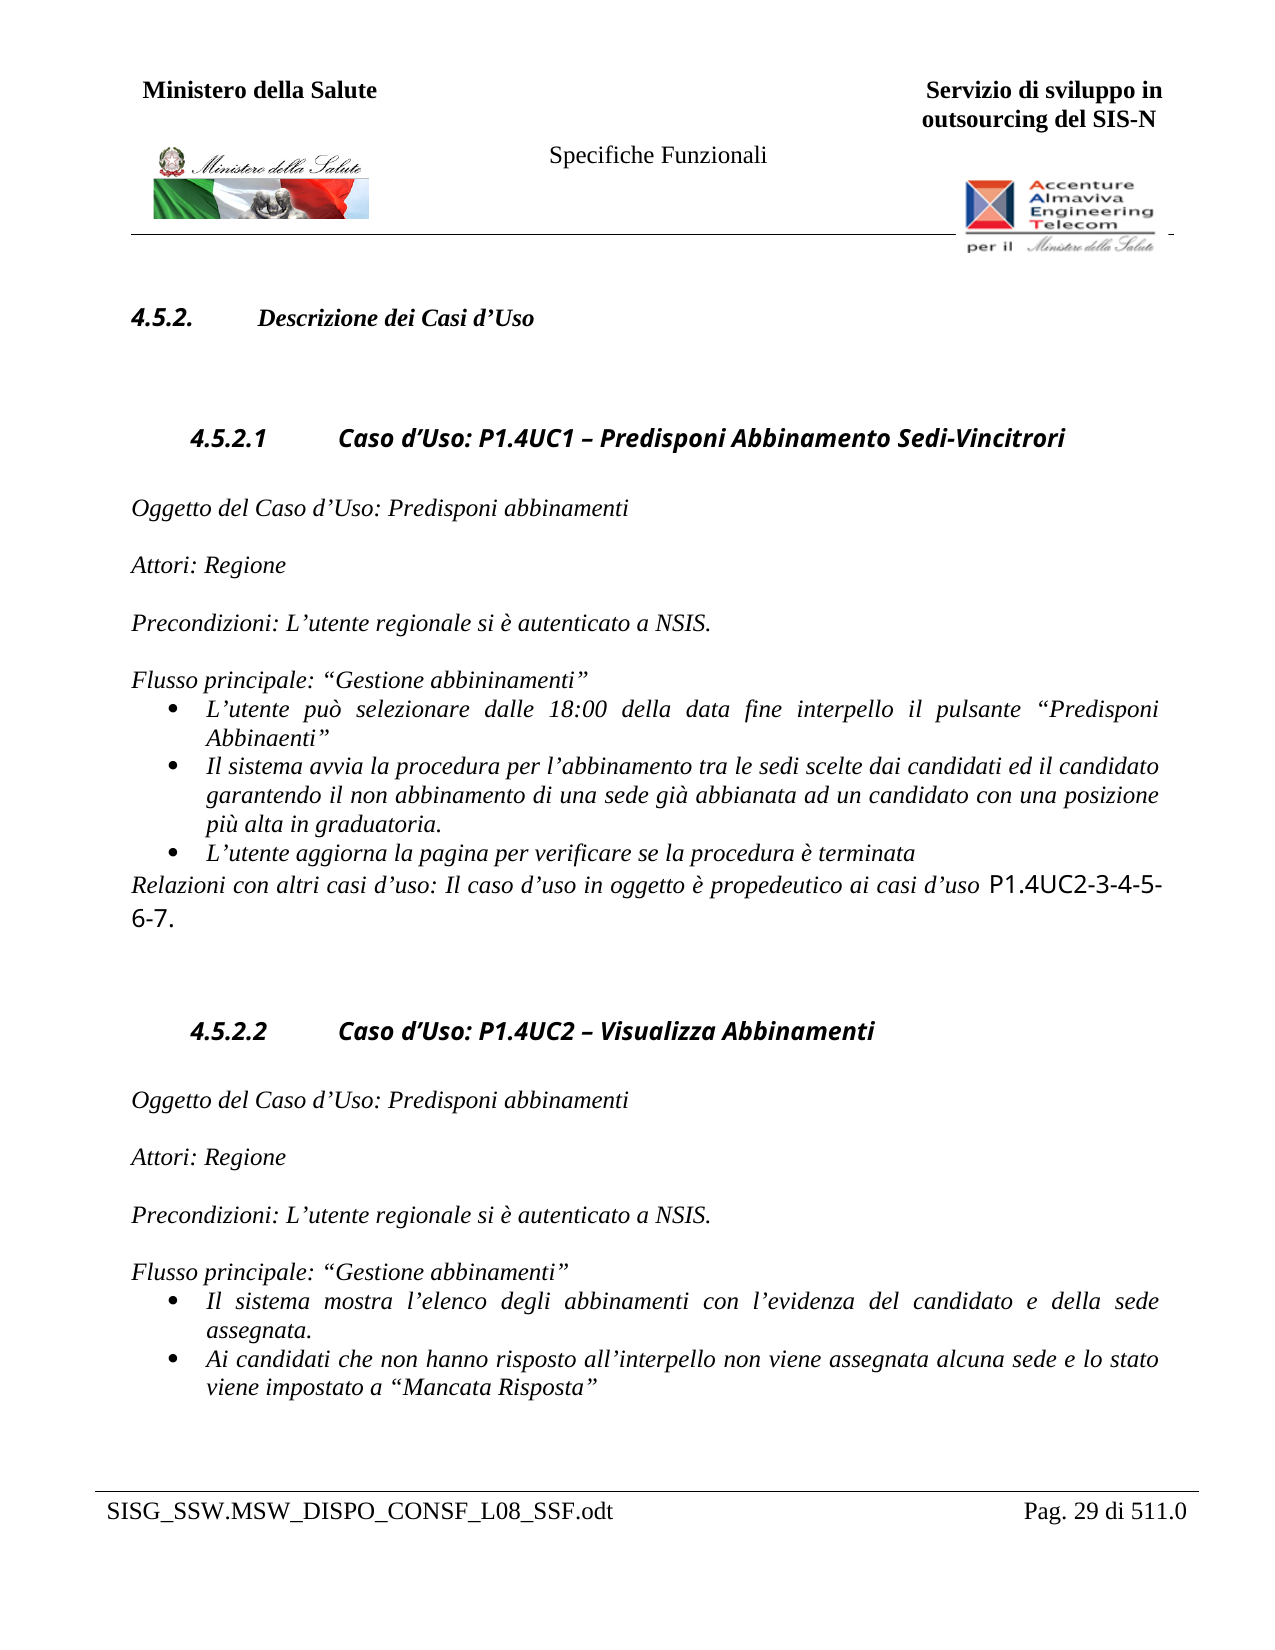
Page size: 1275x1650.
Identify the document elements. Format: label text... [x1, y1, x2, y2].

text Oggetto del Caso d’Uso: Predisponi abbinamenti [131, 493, 1162, 521]
text Precondizioni: L’utente regionale si è autenticato a NSIS. [131, 608, 1162, 636]
text Precondizioni: L’utente regionale si è autenticato a NSIS. [131, 1200, 1162, 1229]
text Attori: Regione [131, 550, 1162, 579]
list Ai candidati che non hanno risposto all’interpello non viene assegnata alcuna sede e lo stato viene impostato a “Mancata Risposta” [169, 1344, 1162, 1401]
text Flusso principale: “Gestione abbinamenti” [131, 1257, 1162, 1286]
text Oggetto del Caso d’Uso: Predisponi abbinamenti [131, 1085, 1162, 1114]
list L’utente aggiorna la pagina per verificare se la procedura è terminata [169, 838, 1162, 866]
text Flusso principale: “Gestione abbininamenti” [131, 665, 1162, 694]
list Il sistema avvia la procedura per l’abbinamento tra le sedi scelte dai candidati ed il candidato garantendo il non abbinamento di una sede già abbianata ad un candidato con una posizione più alta in graduatoria. [169, 751, 1162, 838]
text Relazioni con altri casi d’uso: Il caso d’uso in oggetto è propedeutico ai casi d’uso P1.4UC2-3-4-5-6-7. [131, 866, 1162, 934]
list L’utente può selezionare dalle 18:00 della data fine interpello il pulsante “Predisponi Abbinaenti” [169, 694, 1162, 751]
list Il sistema mostra l’elenco degli abbinamenti con l’evidenza del candidato e della sede assegnata. [169, 1286, 1162, 1344]
subtitle Caso d’Uso: P1.4UC1 – Predisponi Abbinamento Sedi-Vincitrori [190, 421, 1162, 455]
subtitle Caso d’Uso: P1.4UC2 – Visualizza Abbinamenti [190, 1013, 1162, 1047]
text Attori: Regione [131, 1142, 1162, 1171]
subtitle Descrizione dei Casi d’Uso [131, 299, 1162, 334]
